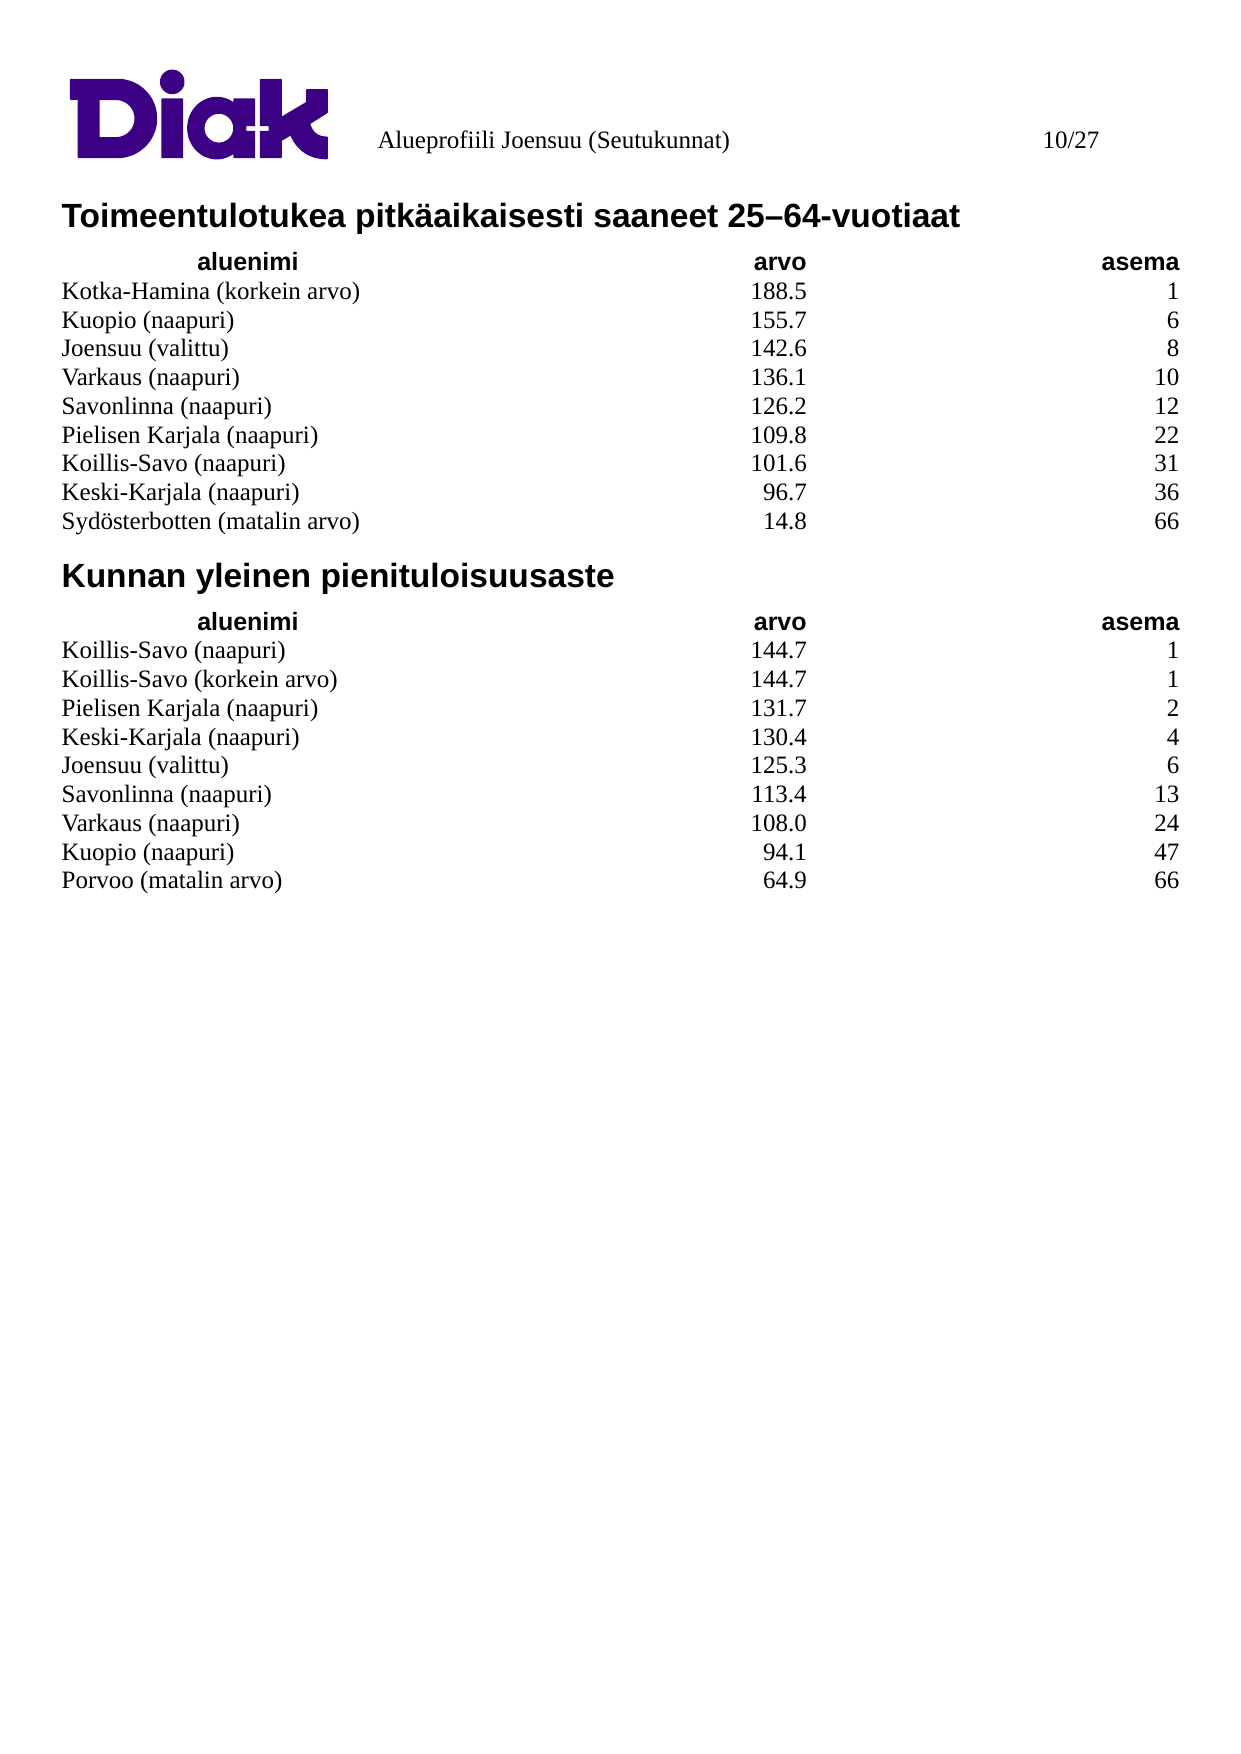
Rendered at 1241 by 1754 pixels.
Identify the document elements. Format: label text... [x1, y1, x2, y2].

table_cell Kuopio (naapuri) [61, 305, 434, 333]
table_cell Pielisen Karjala (naapuri) [61, 420, 434, 448]
table_cell 136.1 [434, 362, 806, 391]
table_header asema [806, 607, 1179, 636]
table_cell 31 [806, 449, 1179, 477]
table_cell Savonlinna (naapuri) [61, 779, 434, 808]
table_cell 66 [806, 866, 1179, 894]
table_cell 1 [806, 276, 1179, 305]
table_cell 155.7 [434, 305, 806, 333]
table_cell 66 [806, 506, 1179, 535]
table_cell Pielisen Karjala (naapuri) [61, 693, 434, 722]
subtitle Toimeentulotukea pitkäaikaisesti saaneet 25–64-vuotiaat [61, 196, 1179, 235]
table_cell 130.4 [434, 722, 806, 751]
table_cell Sydösterbotten (matalin arvo) [61, 506, 434, 535]
table_cell 96.7 [434, 477, 806, 506]
table_cell 47 [806, 837, 1179, 866]
table_cell Koillis-Savo (naapuri) [61, 449, 434, 477]
table_header aluenimi [61, 607, 434, 636]
table_cell 144.7 [434, 636, 806, 664]
table_header aluenimi [61, 247, 434, 276]
table_cell Joensuu (valittu) [61, 334, 434, 362]
table_cell 8 [806, 334, 1179, 362]
table_cell Joensuu (valittu) [61, 751, 434, 779]
table_cell 13 [806, 779, 1179, 808]
table_cell Keski-Karjala (naapuri) [61, 722, 434, 751]
table_cell 1 [806, 664, 1179, 693]
table_cell 126.2 [434, 391, 806, 420]
table_cell Kuopio (naapuri) [61, 837, 434, 866]
table_cell Koillis-Savo (naapuri) [61, 636, 434, 664]
table_cell 6 [806, 751, 1179, 779]
table_header arvo [434, 607, 806, 636]
table_cell Varkaus (naapuri) [61, 362, 434, 391]
table_cell 2 [806, 693, 1179, 722]
table_cell 142.6 [434, 334, 806, 362]
table_cell Keski-Karjala (naapuri) [61, 477, 434, 506]
table_cell 108.0 [434, 808, 806, 837]
table_header arvo [434, 247, 806, 276]
table_cell 64.9 [434, 866, 806, 894]
table_cell 12 [806, 391, 1179, 420]
table_cell 10 [806, 362, 1179, 391]
table_cell 94.1 [434, 837, 806, 866]
table_cell Kotka-Hamina (korkein arvo) [61, 276, 434, 305]
table_cell Porvoo (matalin arvo) [61, 866, 434, 894]
table_cell 1 [806, 636, 1179, 664]
table_cell 188.5 [434, 276, 806, 305]
table_cell 109.8 [434, 420, 806, 448]
table_header asema [806, 247, 1179, 276]
table_cell 131.7 [434, 693, 806, 722]
table_cell 101.6 [434, 449, 806, 477]
table_cell 14.8 [434, 506, 806, 535]
table_cell Savonlinna (naapuri) [61, 391, 434, 420]
table_cell 24 [806, 808, 1179, 837]
table_cell 36 [806, 477, 1179, 506]
table_cell 22 [806, 420, 1179, 448]
table_cell 113.4 [434, 779, 806, 808]
subtitle Kunnan yleinen pienituloisuusaste [61, 556, 1179, 594]
table_cell Varkaus (naapuri) [61, 808, 434, 837]
table_cell 6 [806, 305, 1179, 333]
table_cell 4 [806, 722, 1179, 751]
table_cell 144.7 [434, 664, 806, 693]
table_cell 125.3 [434, 751, 806, 779]
table_cell Koillis-Savo (korkein arvo) [61, 664, 434, 693]
